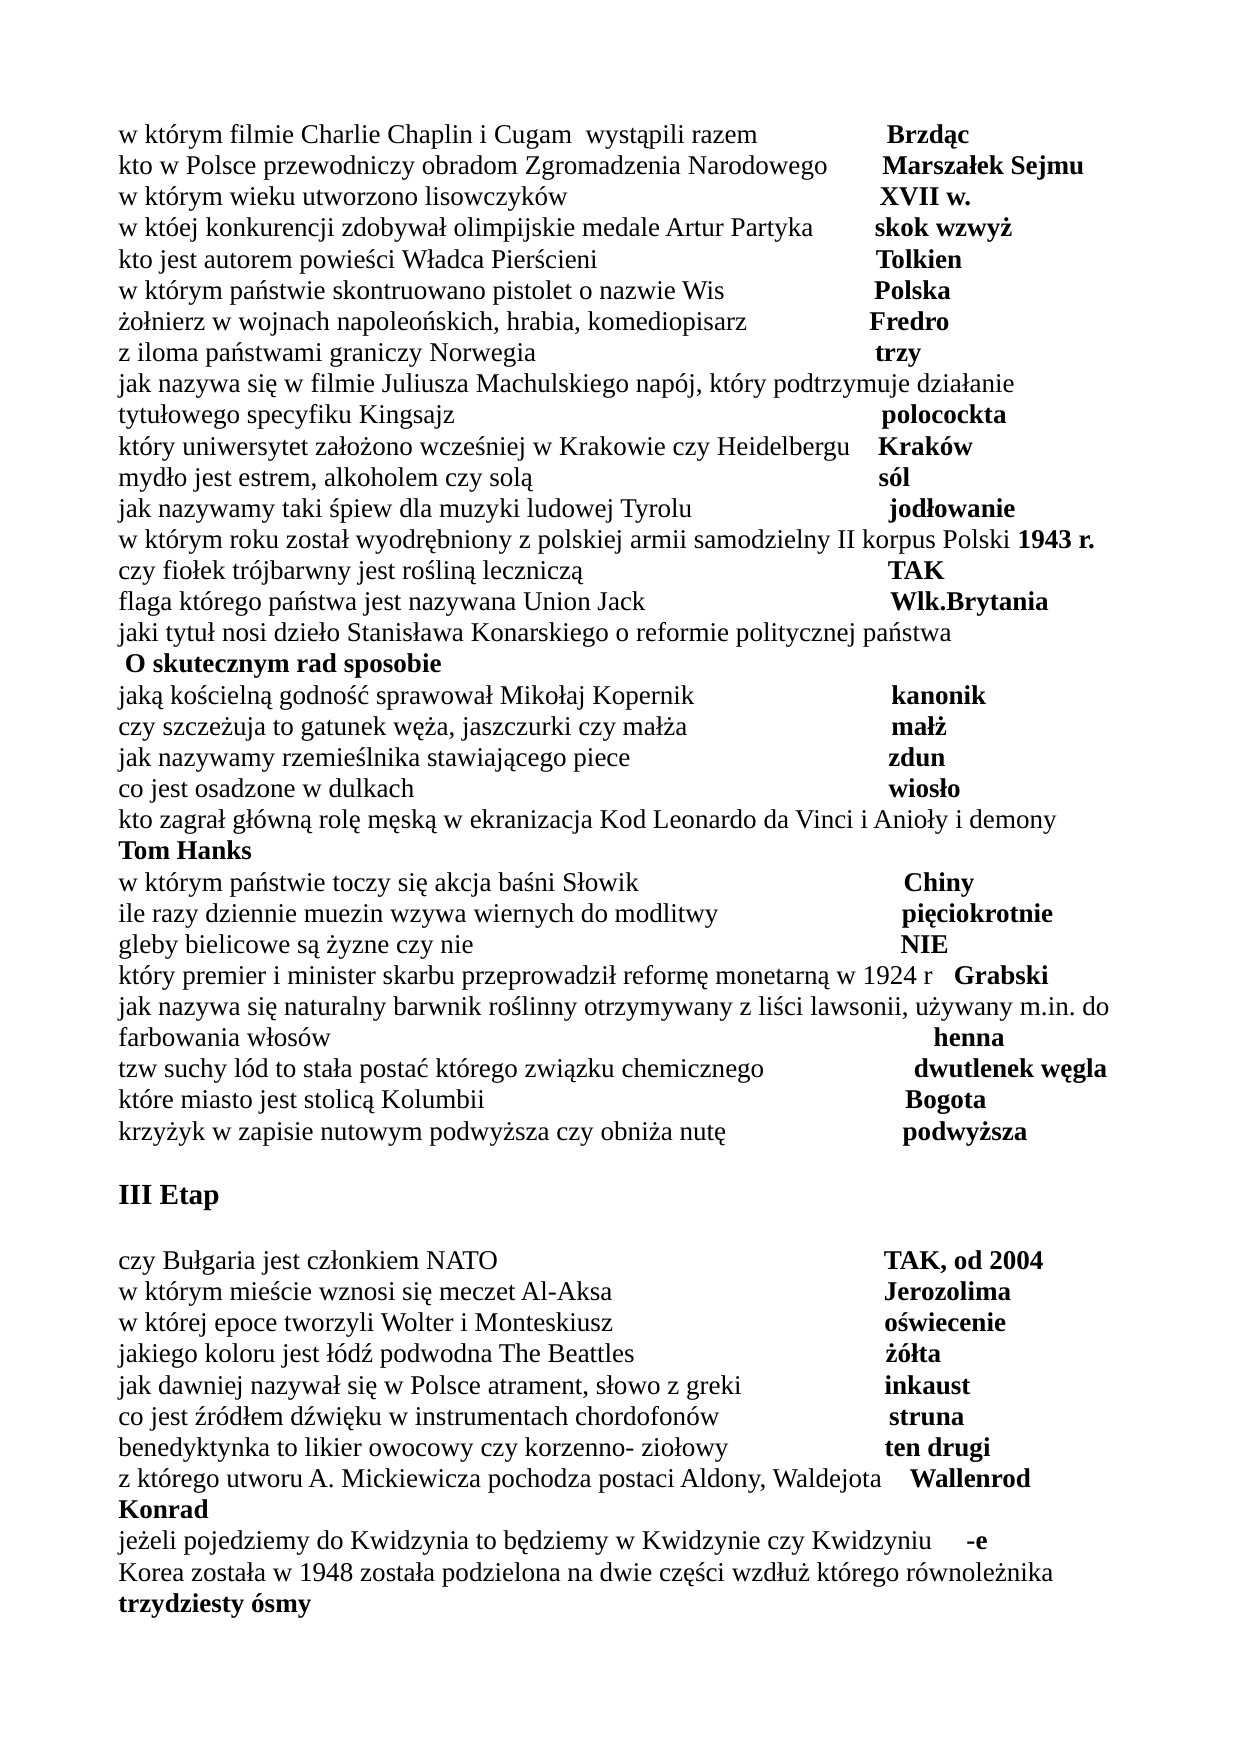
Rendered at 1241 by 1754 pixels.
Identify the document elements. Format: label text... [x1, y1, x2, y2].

text które miasto jest stolicą Kolumbii Bogota [118, 1084, 1122, 1115]
text mydło jest estrem, alkoholem czy solą sól [118, 461, 1122, 492]
text kto zagrał główną rolę męską w ekranizacja Kod Leonardo da Vinci i Anioły i demony [118, 803, 1122, 834]
text jeżeli pojedziemy do Kwidzynia to będziemy w Kwidzynie czy Kwidzyniu -e [118, 1524, 1122, 1556]
text czy Bułgaria jest członkiem NATO TAK, od 2004 [118, 1244, 1122, 1275]
text w którym roku został wyodrębniony z polskiej armii samodzielny II korpus Polski 1943 r. [118, 523, 1122, 554]
text Tom Hanks [118, 834, 1122, 866]
text z iloma państwami graniczy Norwegia trzy [118, 336, 1122, 367]
text kto jest autorem powieści Władca Pierścieni Tolkien [118, 243, 1122, 274]
text flaga którego państwa jest nazywana Union Jack Wlk.Brytania [118, 585, 1122, 616]
text III Etap [118, 1177, 1122, 1211]
text krzyżyk w zapisie nutowym podwyższa czy obniża nutę podwyższa [118, 1115, 1122, 1146]
text benedyktynka to likier owocowy czy korzenno- ziołowy ten drugi [118, 1431, 1122, 1462]
text w którym mieście wznosi się meczet Al-Aksa Jerozolima [118, 1275, 1122, 1306]
text tzw suchy lód to stała postać którego związku chemicznego dwutlenek węgla [118, 1052, 1122, 1084]
text w którym państwie toczy się akcja baśni Słowik Chiny [118, 866, 1122, 897]
text w którym państwie skontruowano pistolet o nazwie Wis Polska [118, 274, 1122, 305]
text gleby bielicowe są żyzne czy nie NIE [118, 928, 1122, 959]
text żołnierz w wojnach napoleońskich, hrabia, komediopisarz Fredro [118, 305, 1122, 336]
text kto w Polsce przewodniczy obradom Zgromadzenia Narodowego Marszałek Sejmu [118, 149, 1122, 180]
text jaki tytuł nosi dzieło Stanisława Konarskiego o reformie politycznej państwa [118, 616, 1122, 648]
text Korea została w 1948 została podzielona na dwie części wzdłuż którego równoleżnika trzydziesty ósmy [118, 1556, 1122, 1618]
text w któej konkurencji zdobywał olimpijskie medale Artur Partyka skok wzwyż [118, 212, 1122, 243]
text w którym wieku utworzono lisowczyków XVII w. [118, 180, 1122, 212]
text jak nazywamy taki śpiew dla muzyki ludowej Tyrolu jodłowanie [118, 492, 1122, 523]
text w której epoce tworzyli Wolter i Monteskiusz oświecenie [118, 1306, 1122, 1338]
text co jest źródłem dźwięku w instrumentach chordofonów struna [118, 1400, 1122, 1431]
text O skutecznym rad sposobie [118, 648, 1122, 679]
text który premier i minister skarbu przeprowadził reformę monetarną w 1924 r Grabski [118, 959, 1122, 990]
text czy fiołek trójbarwny jest rośliną leczniczą TAK [118, 554, 1122, 585]
text jaką kościelną godność sprawował Mikołaj Kopernik kanonik [118, 679, 1122, 710]
text ile razy dziennie muezin wzywa wiernych do modlitwy pięciokrotnie [118, 897, 1122, 928]
text jak nazywamy rzemieślnika stawiającego piece zdun [118, 741, 1122, 772]
text jakiego koloru jest łódź podwodna The Beattles żółta [118, 1338, 1122, 1369]
text jak dawniej nazywał się w Polsce atrament, słowo z greki inkaust [118, 1369, 1122, 1400]
text z którego utworu A. Mickiewicza pochodza postaci Aldony, Waldejota Wallenrod Konrad [118, 1462, 1122, 1524]
text który uniwersytet założono wcześniej w Krakowie czy Heidelbergu Kraków [118, 429, 1122, 461]
text jak nazywa się w filmie Juliusza Machulskiego napój, który podtrzymuje działanie tytułowego specyfiku Kingsajz polocockta [118, 367, 1122, 429]
text w którym filmie Charlie Chaplin i Cugam wystąpili razem Brzdąc [118, 118, 1122, 149]
text jak nazywa się naturalny barwnik roślinny otrzymywany z liści lawsonii, używany m.in. do farbowania włosów henna [118, 990, 1122, 1052]
text czy szczeżuja to gatunek węża, jaszczurki czy małża małż [118, 710, 1122, 741]
text co jest osadzone w dulkach wiosło [118, 772, 1122, 803]
